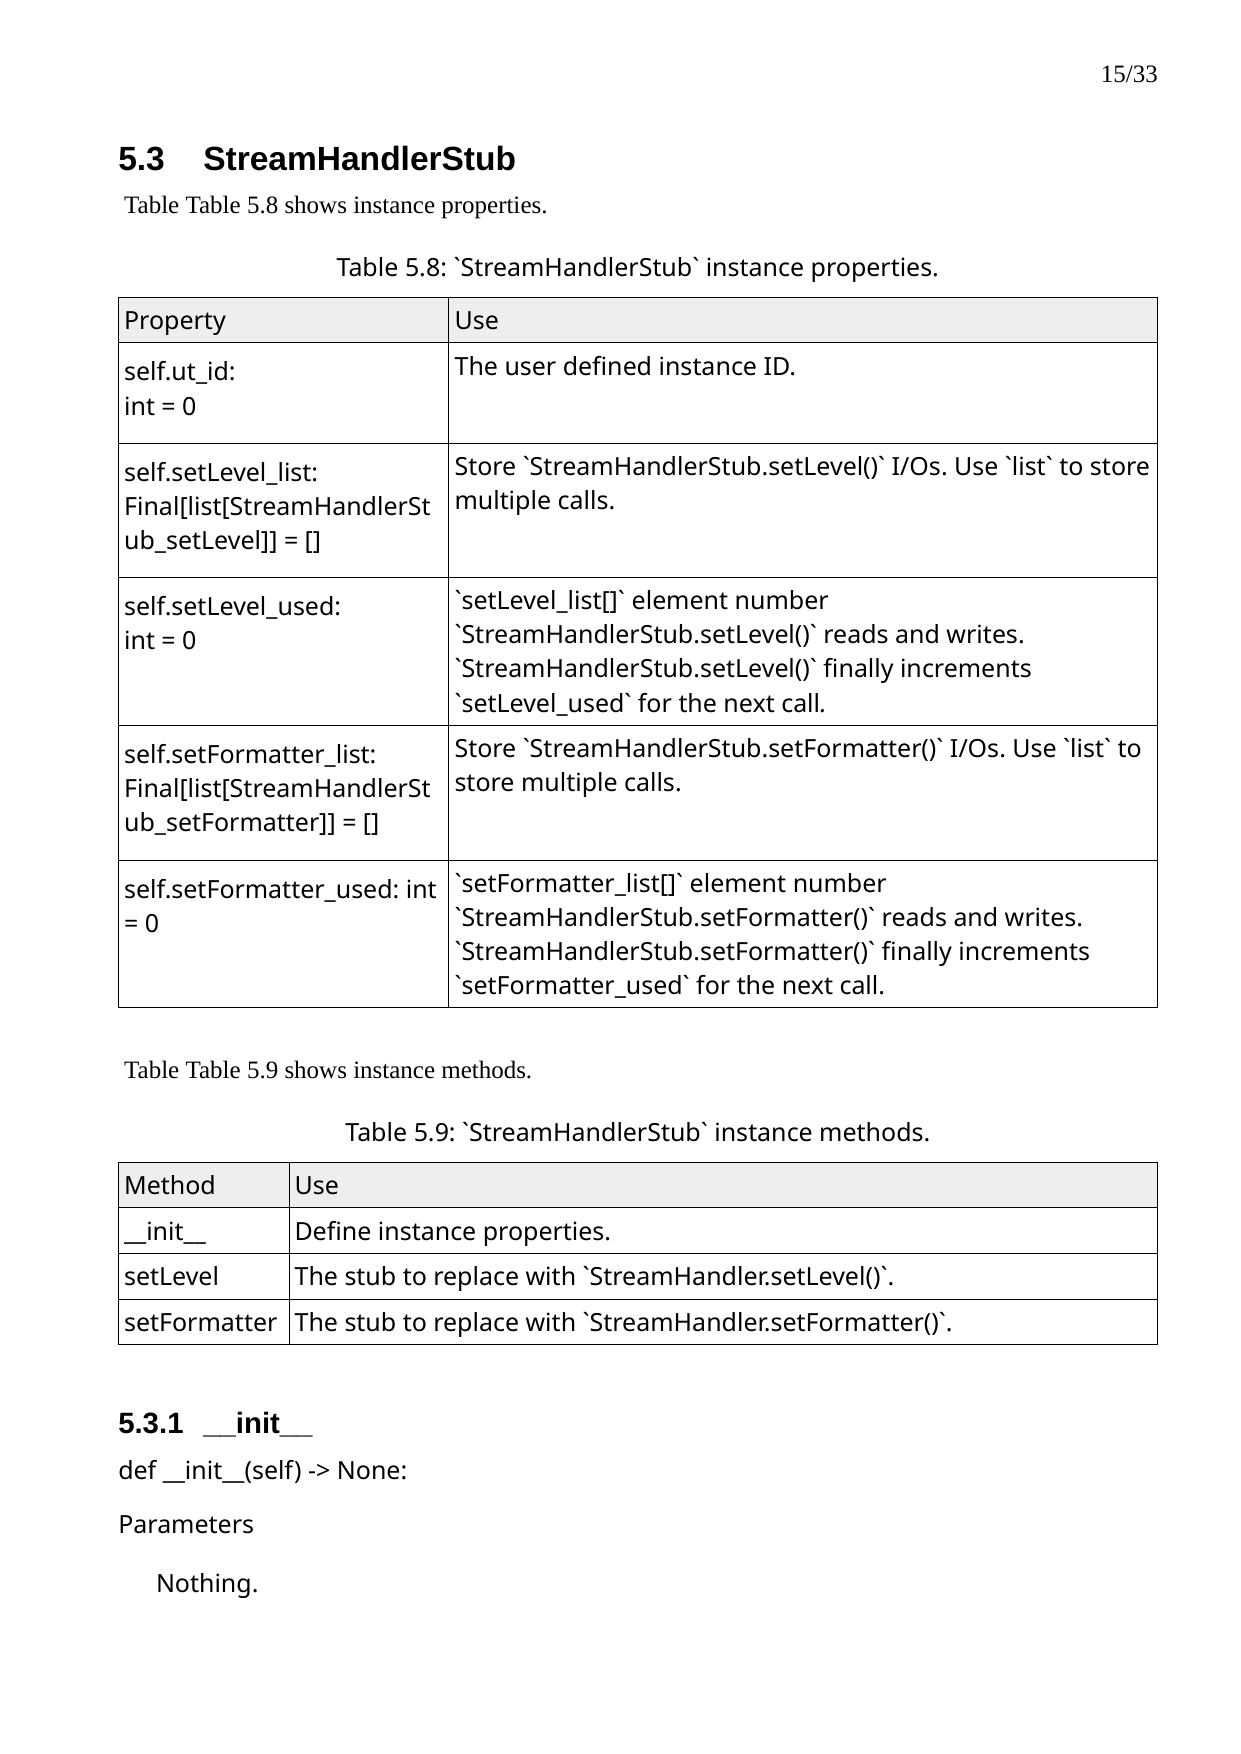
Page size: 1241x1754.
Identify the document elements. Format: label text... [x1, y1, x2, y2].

table_cell __init__ [119, 1208, 289, 1253]
table_cell self.setFormatter_used: int = 0 [119, 861, 448, 1007]
text Table 5.9 shows instance methods. [118, 1055, 1157, 1084]
table_header Use [449, 298, 1157, 342]
table_cell `setLevel_list[]` element number `StreamHandlerStub.setLevel()` reads and writes. `StreamHandlerStub.setLevel()` finally increments `setLevel_used` for the next call. [449, 578, 1157, 725]
text Table 5.8 shows instance properties. [118, 190, 1157, 219]
table_cell Store `StreamHandlerStub.setFormatter()` I/Os. Use `list` to store multiple calls. [449, 726, 1157, 859]
table_cell setLevel [119, 1254, 289, 1298]
table_header Use [290, 1163, 1157, 1207]
table_cell Store `StreamHandlerStub.setLevel()` I/Os. Use `list` to store multiple calls. [449, 444, 1157, 577]
subtitle __init__ [118, 1406, 1157, 1440]
table_cell self.ut_id: int = 0 [119, 343, 448, 443]
text Parameters [118, 1506, 1157, 1541]
text Table 5.8: `StreamHandlerStub` instance properties. [118, 250, 1157, 284]
table_cell self.setLevel_used: int = 0 [119, 578, 448, 725]
table_cell self.setLevel_list: Final[list[StreamHandlerStub_setLevel]] = [] [119, 444, 448, 577]
table_header Nothing. [150, 1560, 298, 1610]
text def __init__(self) -> None: [118, 1453, 1157, 1487]
table_cell The stub to replace with `StreamHandler.setLevel()`. [290, 1254, 1157, 1298]
table_cell The user defined instance ID. [449, 343, 1157, 443]
table_cell The stub to replace with `StreamHandler.setFormatter()`. [290, 1300, 1157, 1344]
table_cell Define instance properties. [290, 1208, 1157, 1253]
table_header Method [119, 1163, 289, 1207]
table_header Property [119, 298, 448, 342]
subtitle StreamHandlerStub [118, 139, 1157, 177]
table_cell self.setFormatter_list: Final[list[StreamHandlerStub_setFormatter]] = [] [119, 726, 448, 859]
table_cell setFormatter [119, 1300, 289, 1344]
text Table 5.9: `StreamHandlerStub` instance methods. [118, 1115, 1157, 1149]
table_cell `setFormatter_list[]` element number `StreamHandlerStub.setFormatter()` reads and writes. `StreamHandlerStub.setFormatter()` finally increments `setFormatter_used` for the next call. [449, 861, 1157, 1007]
table_header [298, 1560, 1158, 1610]
